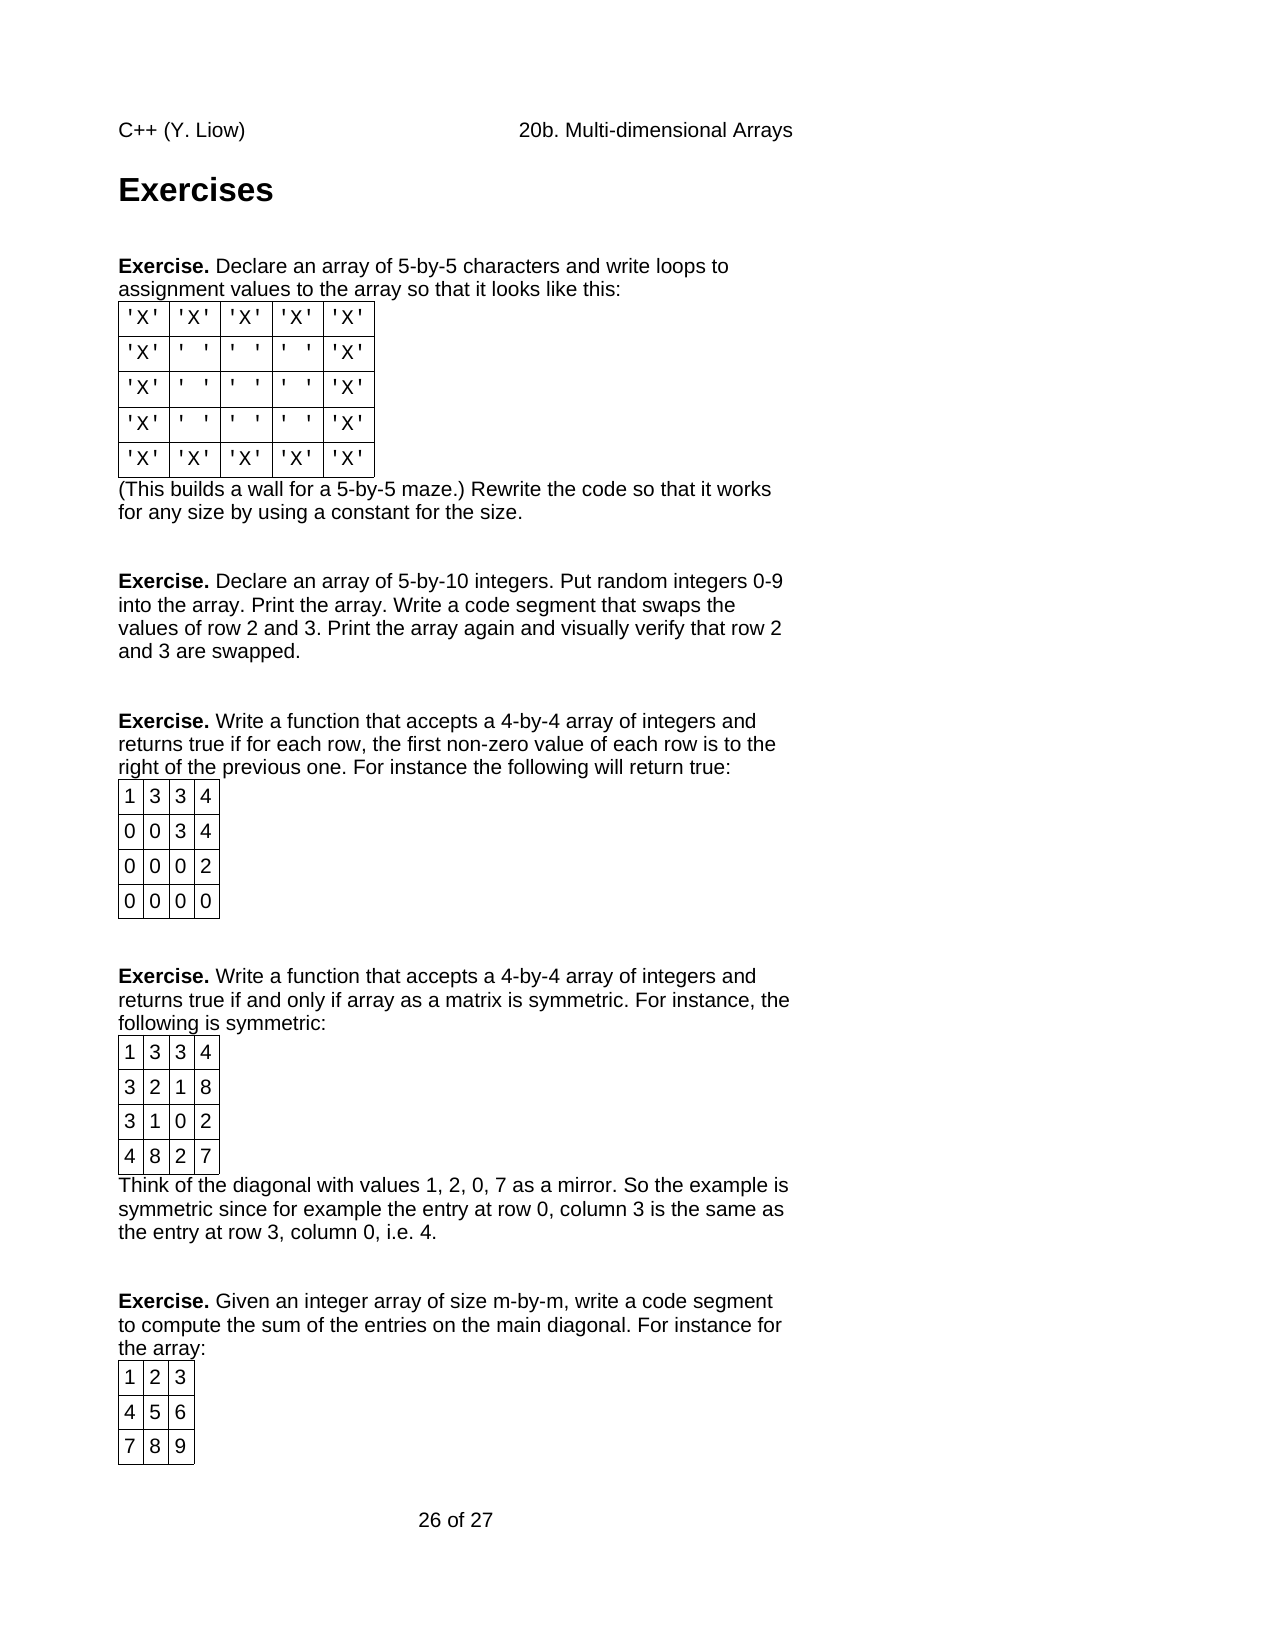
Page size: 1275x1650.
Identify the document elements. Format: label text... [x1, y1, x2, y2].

table_cell 0 [144, 885, 169, 918]
table_header 1 [119, 1036, 143, 1069]
text Exercise. Write a function that accepts a 4-by-4 array of integers and returns true if for each row, the first non-zero value of each row is to the right of the previous one. For instance the following will return true: [118, 709, 793, 779]
table_cell 2 [144, 1070, 169, 1104]
table_cell 7 [195, 1140, 219, 1174]
text (This builds a wall for a 5-by-5 maze.) Rewrite the code so that it works for any size by using a constant for the size. [118, 477, 793, 524]
table_cell 2 [195, 1105, 219, 1139]
text Exercise. Write a function that accepts a 4-by-4 array of integers and returns true if and only if array as a matrix is symmetric. For instance, the following is symmetric: [118, 965, 793, 1034]
text Exercises [118, 171, 793, 208]
table_header 2 [144, 1361, 168, 1394]
table_header 'X' [119, 302, 169, 336]
table_cell 'X' [324, 372, 374, 407]
table_cell ' ' [170, 337, 220, 371]
table_cell 1 [170, 1070, 194, 1104]
table_header 'X' [221, 302, 272, 336]
table_cell 0 [170, 885, 194, 918]
table_header 3 [170, 1036, 194, 1069]
table_cell 9 [169, 1430, 194, 1464]
table_header 1 [119, 780, 143, 814]
table_cell 6 [169, 1396, 194, 1429]
table_cell ' ' [273, 337, 323, 371]
table_header 3 [144, 780, 169, 814]
table_cell 'X' [170, 443, 220, 477]
table_header 'X' [273, 302, 323, 336]
table_cell ' ' [273, 372, 323, 407]
table_header 3 [144, 1036, 169, 1069]
table_cell 0 [119, 885, 143, 918]
table_cell ' ' [170, 408, 220, 442]
table_cell 4 [119, 1396, 143, 1429]
table_cell 3 [119, 1105, 143, 1139]
table_cell 'X' [119, 372, 169, 407]
table_cell 1 [144, 1105, 169, 1139]
table_header 4 [195, 780, 219, 814]
table_cell 'X' [324, 408, 374, 442]
table_cell 8 [195, 1070, 219, 1104]
table_cell 'X' [221, 443, 272, 477]
table_cell ' ' [221, 408, 272, 442]
text Exercise. Declare an array of 5-by-5 characters and write loops to assignment values to the array so that it looks like this: [118, 254, 793, 301]
table_cell 8 [144, 1430, 168, 1464]
table_cell 'X' [324, 337, 374, 371]
text Exercise. Given an integer array of size m-by-m, write a code segment to compute the sum of the entries on the main diagonal. For instance for the array: [118, 1290, 793, 1360]
table_cell 0 [144, 815, 169, 849]
table_cell 'X' [119, 337, 169, 371]
table_cell 0 [195, 885, 219, 918]
table_header 'X' [324, 302, 374, 336]
table_cell 'X' [324, 443, 374, 477]
table_header 3 [170, 780, 194, 814]
table_cell 'X' [119, 408, 169, 442]
table_cell 'X' [119, 443, 169, 477]
table_cell 5 [144, 1396, 168, 1429]
text Think of the diagonal with values 1, 2, 0, 7 as a mirror. So the example is symmetric since for example the entry at row 0, column 3 is the same as the entry at row 3, column 0, i.e. 4. [118, 1174, 793, 1243]
table_cell 7 [119, 1430, 143, 1464]
table_cell 2 [195, 850, 219, 883]
table_cell 0 [170, 850, 194, 883]
table_cell 2 [170, 1140, 194, 1174]
text Exercise. Declare an array of 5-by-10 integers. Put random integers 0-9 into the array. Print the array. Write a code segment that swaps the values of row 2 and 3. Print the array again and visually verify that row 2 and 3 are swapped. [118, 570, 793, 663]
table_cell 0 [119, 850, 143, 883]
table_header 4 [195, 1036, 219, 1069]
table_header 'X' [170, 302, 220, 336]
table_cell 3 [119, 1070, 143, 1104]
table_header 1 [119, 1361, 143, 1394]
table_header 3 [169, 1361, 194, 1394]
table_cell 0 [144, 850, 169, 883]
table_cell 0 [119, 815, 143, 849]
table_cell ' ' [273, 408, 323, 442]
table_cell 8 [144, 1140, 169, 1174]
table_cell ' ' [221, 372, 272, 407]
table_cell 4 [195, 815, 219, 849]
table_cell 3 [170, 815, 194, 849]
table_cell 0 [170, 1105, 194, 1139]
table_cell ' ' [221, 337, 272, 371]
table_cell 'X' [273, 443, 323, 477]
table_cell ' ' [170, 372, 220, 407]
table_cell 4 [119, 1140, 143, 1174]
